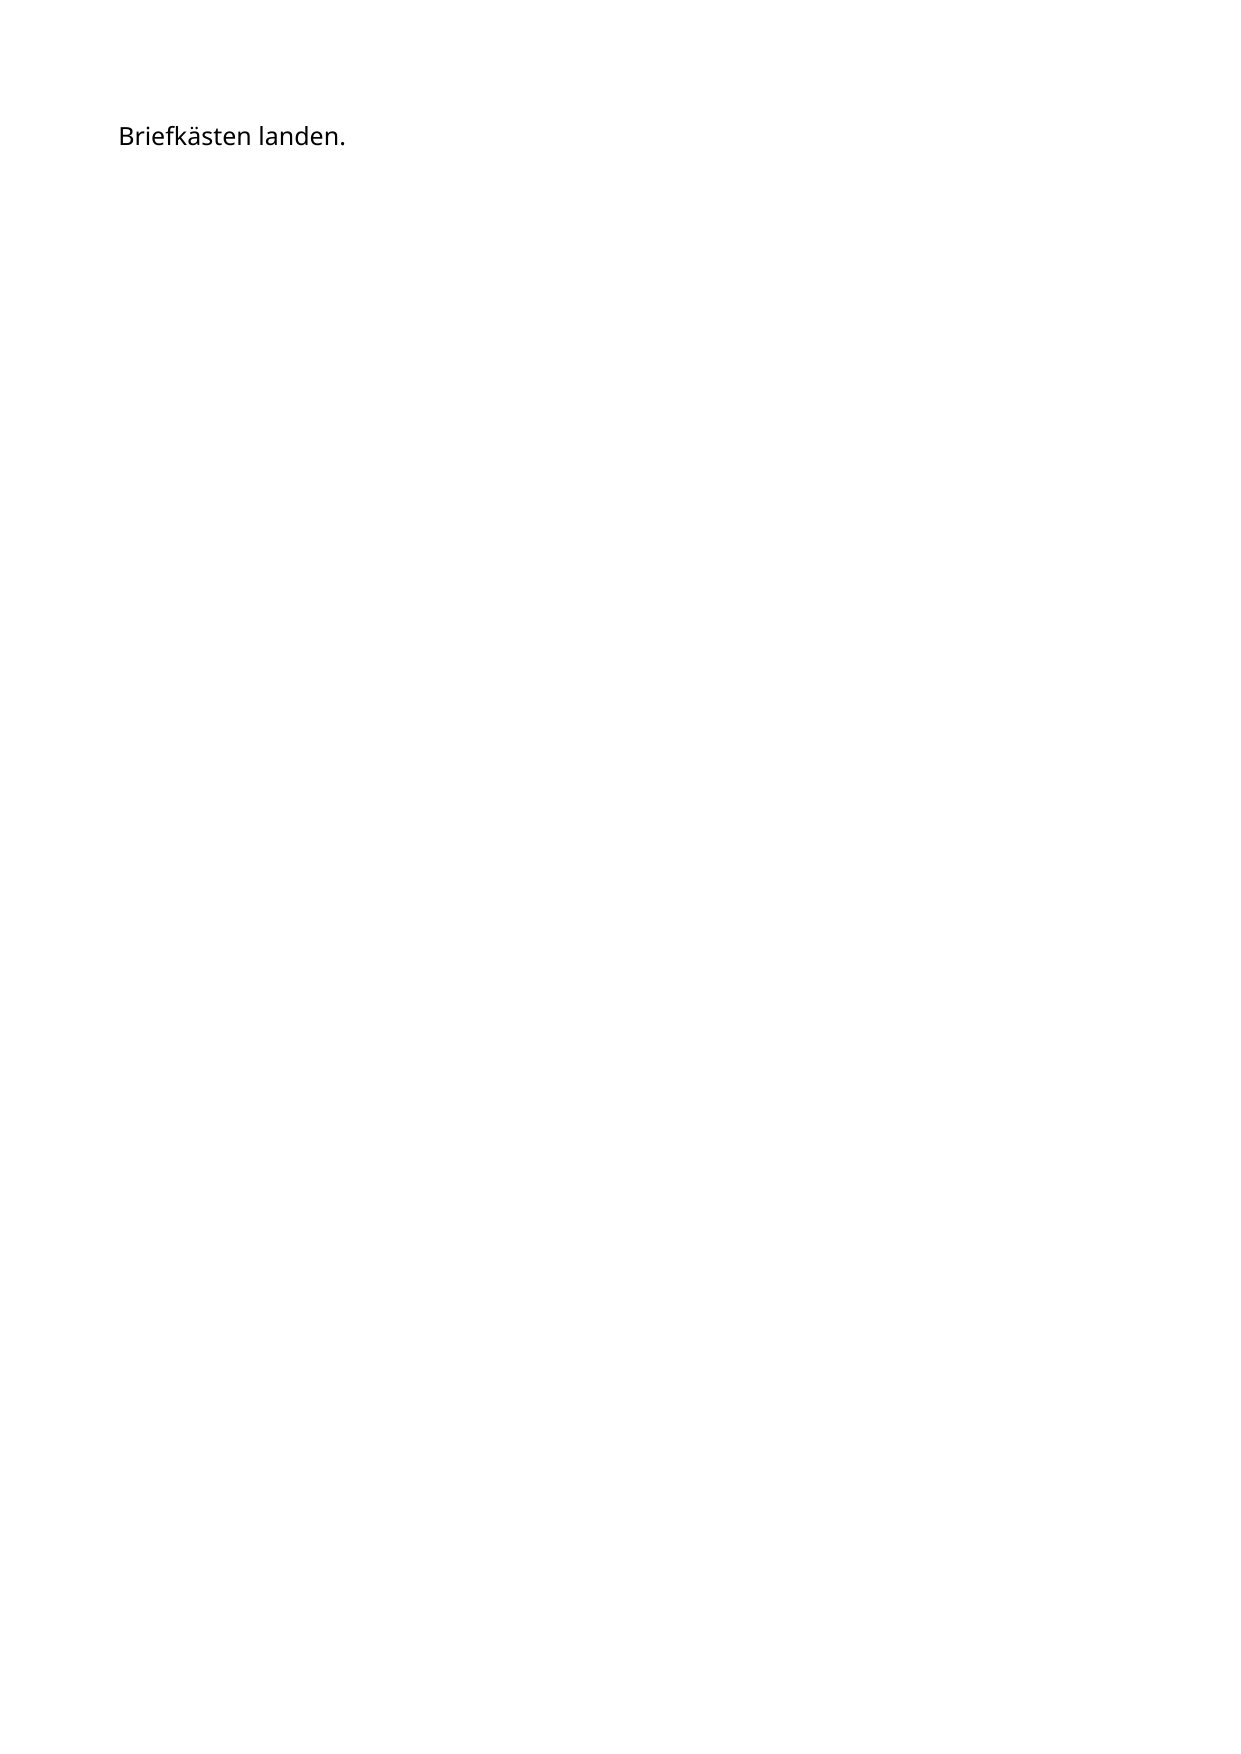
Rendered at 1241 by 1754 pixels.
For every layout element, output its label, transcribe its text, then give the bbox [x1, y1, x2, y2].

text Briefkästen landen. [118, 118, 1122, 152]
